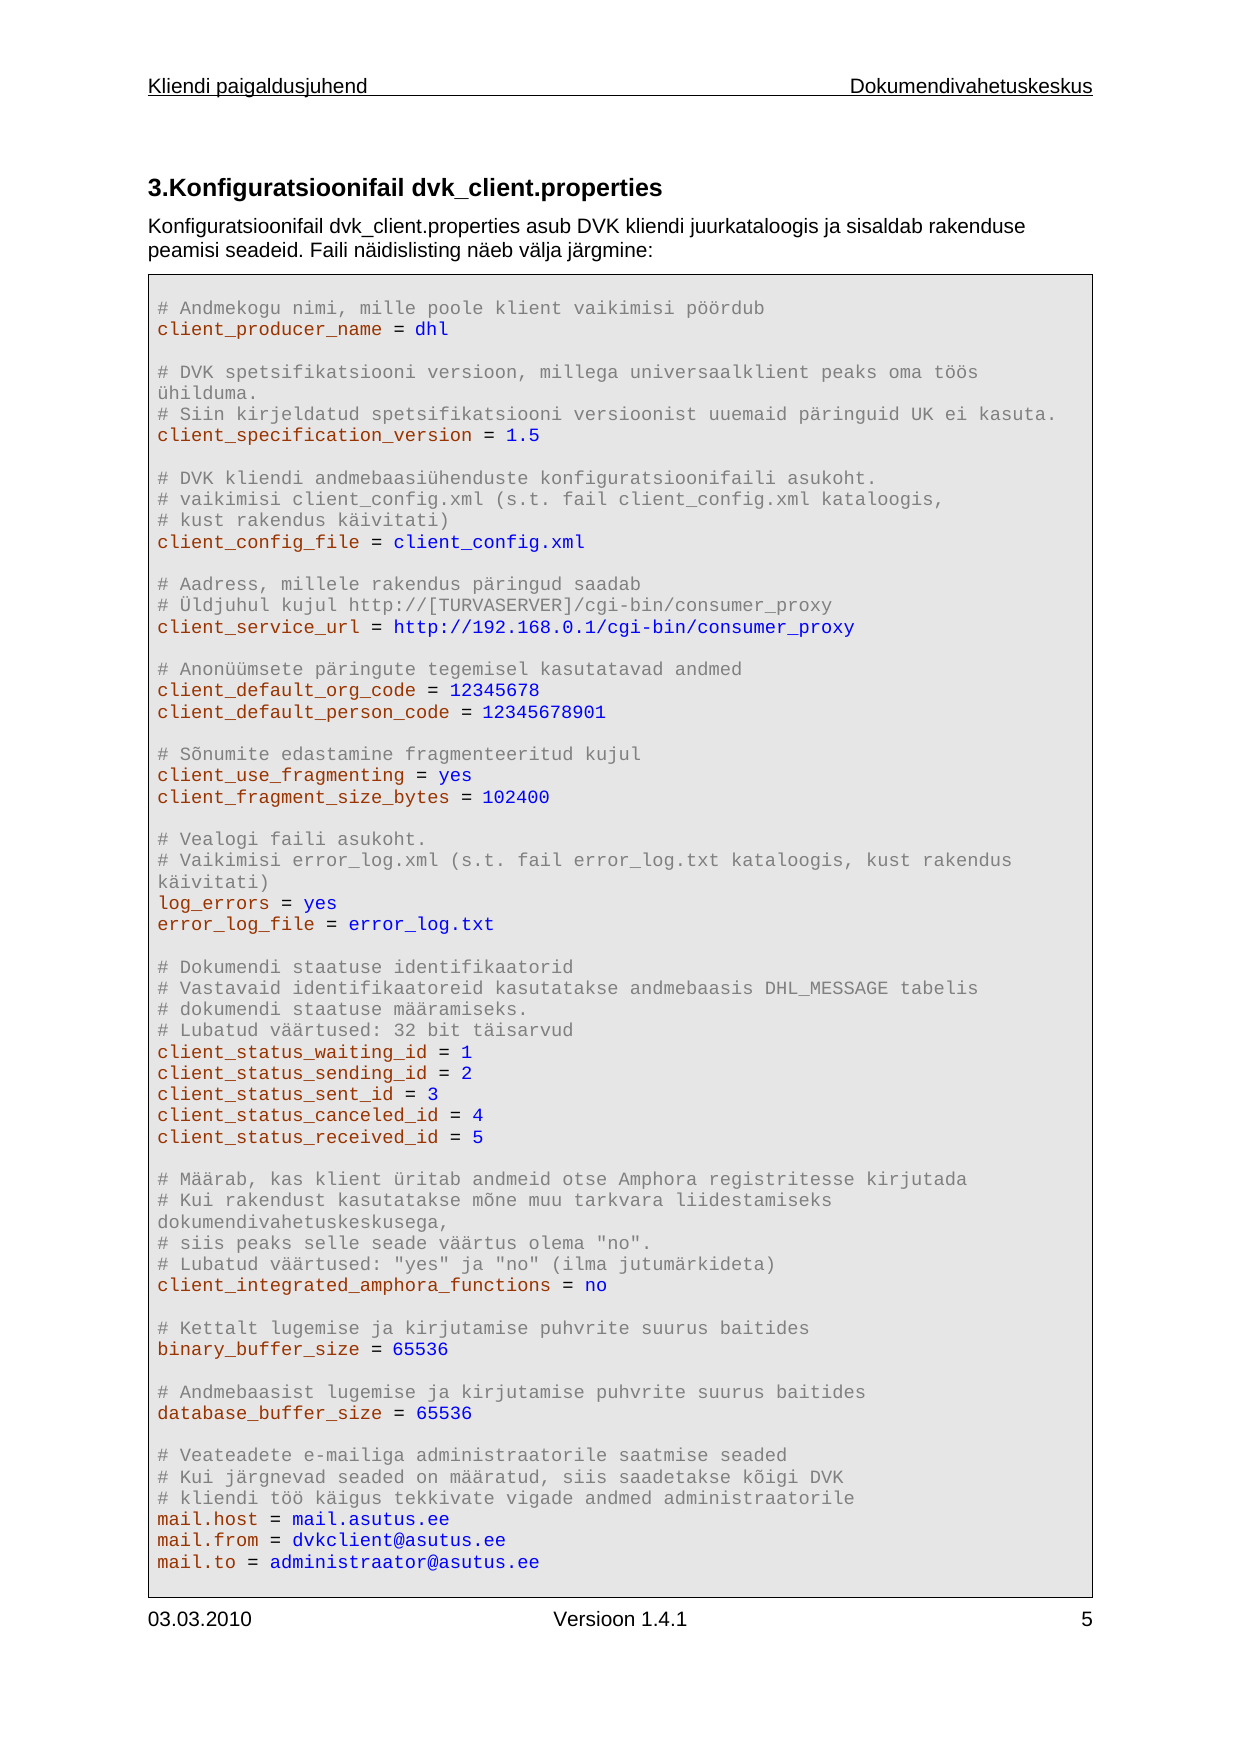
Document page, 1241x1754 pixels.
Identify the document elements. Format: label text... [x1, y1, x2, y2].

text # Kui rakendust kasutatakse mõne muu tarkvara liidestamiseks dokumendivahetuskeskusega, [149, 1188, 1092, 1231]
text client_status_sent_id = 3 [149, 1082, 1092, 1103]
text # Aadress, millele rakendus päringud saadab [149, 572, 1092, 593]
text # Andmekogu nimi, mille poole klient vaikimisi pöördub [149, 296, 1092, 317]
text client_config_file = client_config.xml [149, 529, 1092, 551]
text # Lubatud väärtused: 32 bit täisarvud [149, 1018, 1092, 1039]
text # Dokumendi staatuse identifikaatorid [149, 954, 1092, 976]
text # Vaikimisi error_log.xml (s.t. fail error_log.txt kataloogis, kust rakendus käivitati) [149, 848, 1092, 891]
text error_log_file = error_log.txt [149, 912, 1092, 933]
text log_errors = yes [149, 891, 1092, 912]
text # DVK spetsifikatsiooni versioon, millega universaalklient peaks oma töös ühilduma. [149, 359, 1092, 402]
text binary_buffer_size = 65536 [149, 1337, 1092, 1358]
text Konfiguratsioonifail dvk_client.properties asub DVK kliendi juurkataloogis ja sisaldab rakenduse peamisi seadeid. Faili näidislisting näeb välja järgmine: [148, 214, 1093, 262]
text # vaikimisi client_config.xml (s.t. fail client_config.xml kataloogis, [149, 487, 1092, 508]
text mail.host = mail.asutus.ee [149, 1507, 1092, 1528]
text # Kui järgnevad seaded on määratud, siis saadetakse kõigi DVK [149, 1464, 1092, 1486]
text # dokumendi staatuse määramiseks. [149, 997, 1092, 1018]
text # kust rakendus käivitati) [149, 508, 1092, 529]
text client_status_received_id = 5 [149, 1124, 1092, 1146]
text database_buffer_size = 65536 [149, 1401, 1092, 1422]
subtitle Konfiguratsioonifail dvk_client.properties [148, 173, 1093, 201]
text # Vastavaid identifikaatoreid kasutatakse andmebaasis DHL_MESSAGE tabelis [149, 976, 1092, 997]
text # Kettalt lugemise ja kirjutamise puhvrite suurus baitides [149, 1316, 1092, 1337]
text # Vealogi faili asukoht. [149, 827, 1092, 848]
text client_status_sending_id = 2 [149, 1061, 1092, 1082]
text client_fragment_size_bytes = 102400 [149, 784, 1092, 806]
text # Määrab, kas klient üritab andmeid otse Amphora registritesse kirjutada [149, 1167, 1092, 1188]
text mail.from = dvkclient@asutus.ee [149, 1528, 1092, 1549]
text client_producer_name = dhl [149, 317, 1092, 338]
text client_status_waiting_id = 1 [149, 1039, 1092, 1061]
text client_default_person_code = 12345678901 [149, 699, 1092, 721]
text client_status_canceled_id = 4 [149, 1103, 1092, 1124]
text # DVK kliendi andmebaasiühenduste konfiguratsioonifaili asukoht. [149, 466, 1092, 487]
text # Sõnumite edastamine fragmenteeritud kujul [149, 742, 1092, 763]
text # Veateadete e-mailiga administraatorile saatmise seaded [149, 1443, 1092, 1464]
text # Lubatud väärtused: "yes" ja "no" (ilma jutumärkideta) [149, 1252, 1092, 1273]
text client_specification_version = 1.5 [149, 423, 1092, 444]
text # Siin kirjeldatud spetsifikatsiooni versioonist uuemaid päringuid UK ei kasuta. [149, 402, 1092, 423]
text client_integrated_amphora_functions = no [149, 1273, 1092, 1294]
text # Anonüümsete päringute tegemisel kasutatavad andmed [149, 657, 1092, 678]
text client_use_fragmenting = yes [149, 763, 1092, 784]
text # Andmebaasist lugemise ja kirjutamise puhvrite suurus baitides [149, 1379, 1092, 1401]
text # siis peaks selle seade väärtus olema "no". [149, 1231, 1092, 1252]
text # kliendi töö käigus tekkivate vigade andmed administraatorile [149, 1486, 1092, 1507]
text client_service_url = http://192.168.0.1/cgi-bin/consumer_proxy [149, 614, 1092, 636]
text client_default_org_code = 12345678 [149, 678, 1092, 699]
text mail.to = administraator@asutus.ee [149, 1549, 1092, 1571]
text # Üldjuhul kujul http://[TURVASERVER]/cgi-bin/consumer_proxy [149, 593, 1092, 614]
